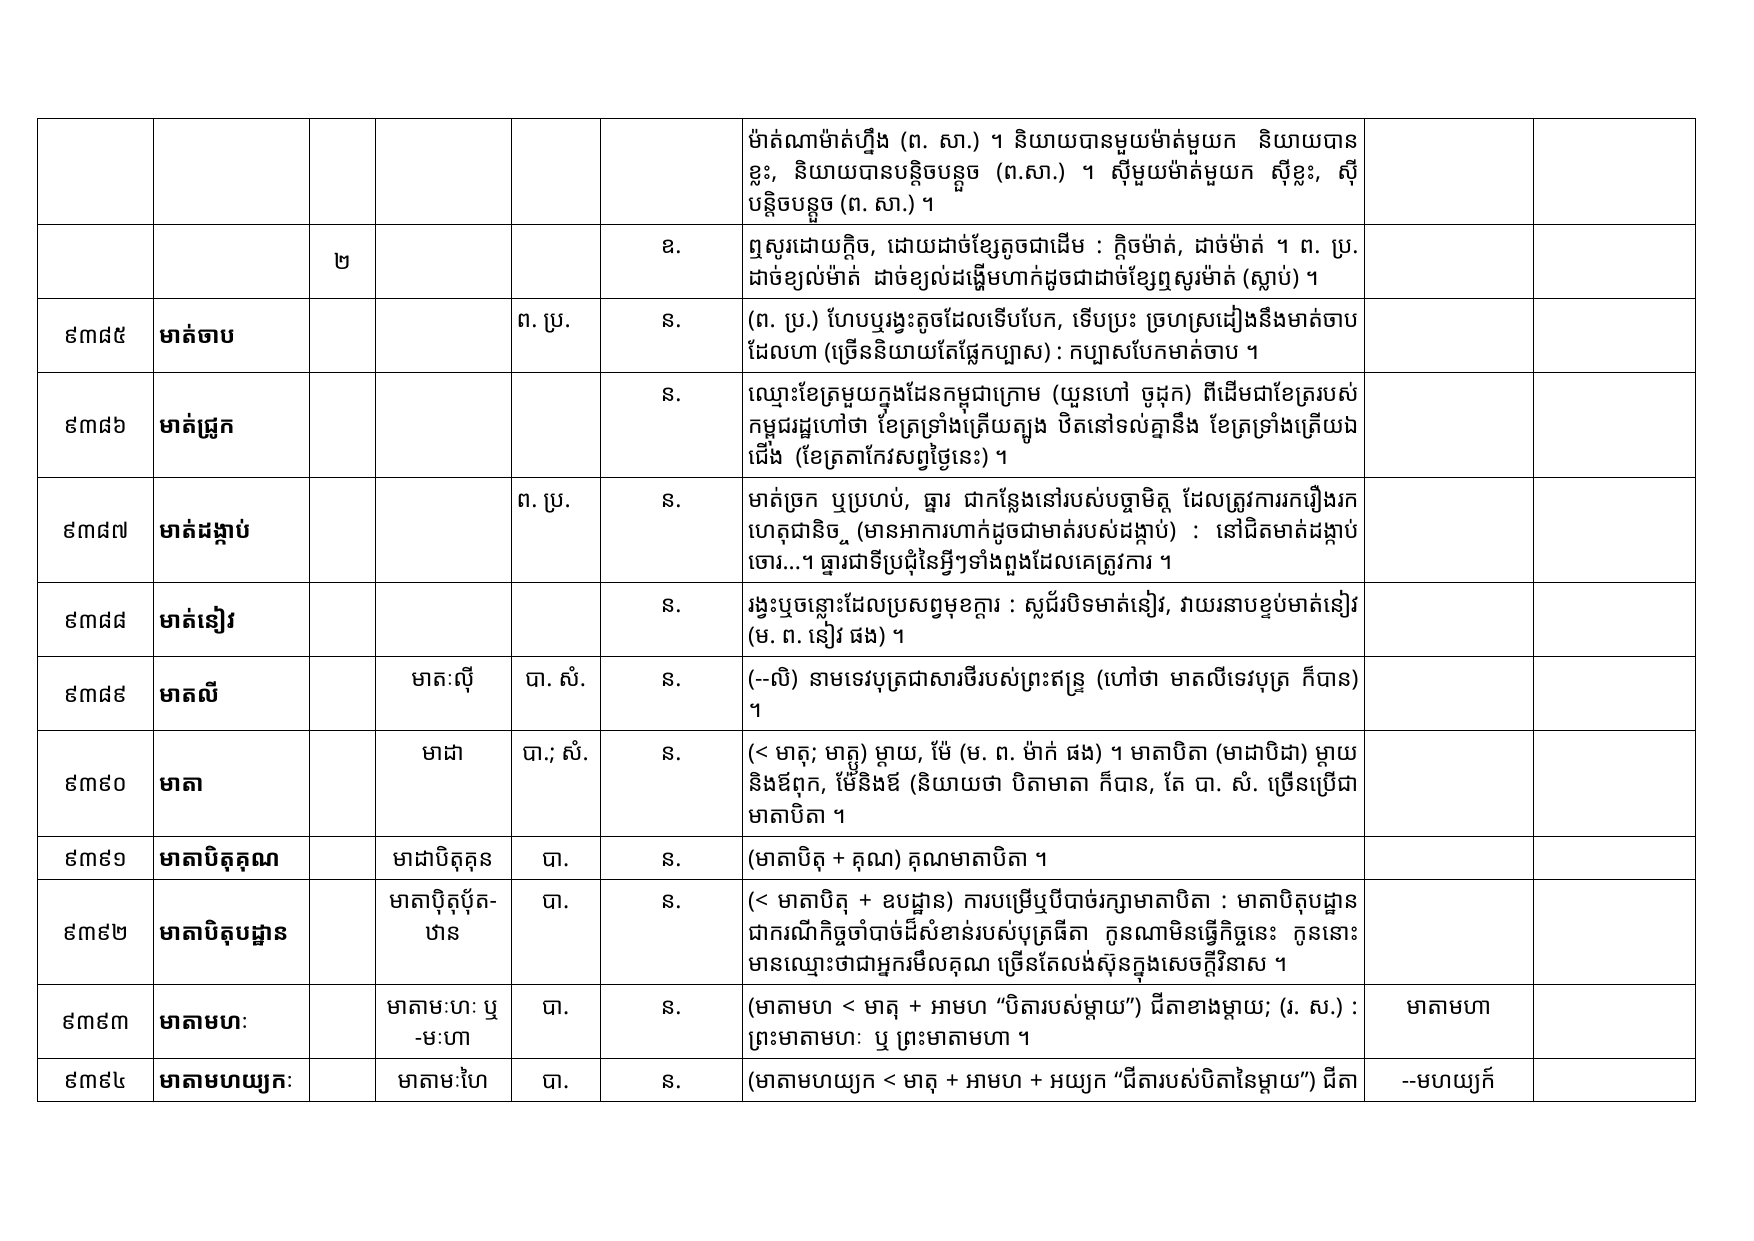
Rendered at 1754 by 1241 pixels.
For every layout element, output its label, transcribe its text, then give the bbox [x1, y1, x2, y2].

table_cell (--លិ) នាម​ទេវ​បុត្រ​ជា​សារថី​របស់​ព្រះ​ឥន្ទ្រ (ហៅ​ថា មាតលី​ទេវ​បុត្រ ក៏​បាន) ។ [743, 657, 1364, 730]
table_cell ន. [601, 837, 742, 878]
table_cell [512, 583, 600, 656]
table_cell ន. [601, 880, 742, 984]
table_cell មាតៈល៉ី [376, 657, 511, 730]
table_cell [1365, 731, 1533, 836]
table_cell [1534, 880, 1695, 984]
table_cell [310, 478, 375, 582]
table_cell [1534, 731, 1695, 836]
table_cell [1365, 373, 1533, 477]
table_cell មាតាប៉ិតុ​ប៉័ត-ឋាន [376, 880, 511, 984]
table_cell [154, 119, 309, 223]
table_cell [1534, 583, 1695, 656]
table_cell (< មាតាបិតុ + ឧបដ្ឋាន) ការ​បម្រើ​ឬ​បីបាច់​រក្សា​មាតា​បិតា : មាតា​បិតុបដ្ឋាន ជា​ករណី​កិច្ច​ចាំបាច់​ដ៏​សំខាន់​របស់​បុត្រ​ធីតា កូន​ណា​មិន​ធ្វើ​កិច្ច​នេះ កូន​នោះ​មាន​ឈ្មោះ​ថា​ជា​អ្នក​រមឹល​គុណ ច្រើន​តែ​លង់​ស៊ុន​ក្នុង​សេចក្ដី​វិនាស ។ [743, 880, 1364, 984]
table_cell មាត់​នៀវ [154, 583, 309, 656]
table_cell [512, 225, 600, 297]
table_cell ៩៣៨៥ [38, 299, 153, 372]
table_cell បា. [512, 1059, 600, 1101]
table_cell [1365, 880, 1533, 984]
table_cell ៩៣៩៣ [38, 985, 153, 1058]
table_cell [1365, 225, 1533, 297]
table_cell [376, 583, 511, 656]
table_cell [310, 299, 375, 372]
table_cell [1534, 119, 1695, 223]
table_cell [1534, 225, 1695, 297]
table_cell ៩៣៨៩ [38, 657, 153, 730]
table_cell មាតាមហយ្យកៈ [154, 1059, 309, 1101]
table_cell មាតាមៈហៈ ឬ -មៈហា [376, 985, 511, 1058]
table_cell មាតា​មហា [1365, 985, 1533, 1058]
table_cell ៩៣៨៦ [38, 373, 153, 477]
table_cell (ក្លាយ​មក​ពី​ពាក្យ មាត់) ចំនួន​ដែល​ល្មម​នឹង​មាត់, អ្វី​ៗ​ដែល​គួរ​ដល់​មាត់ : ពម​បាយ​ពីរ​បី​ម៉ាត់, ស៊ី​ស្លា​មួយ​ម៉ាត់ ។ វាចា​ដែល​ចេញ​ថា​បាន​ជា​ពាក្យ​មួយ​ៗ : ពាក្យ​មួយ​ម៉ាត់, និយាយ​ពីរ​បី​ម៉ាត់ ។ ម៉ាត់​ណា​ម៉ាត់​នោះ ឬ ម៉ាត់​ណា​ម៉ាត់​ហ្នឹង ពាក្យ​ណា​ប្រាកដ​ជា​ពាក្យ​នោះ ឬ​ថា​ត្រង់​ណា​ប្រាកដ​ថា​ត្រង់​ហ្នឹង : និយាយ​ម៉ាត់​ណា​ម៉ាត់​ហ្នឹង (ព. សា.) ។ និយាយ​បាន​មួយ​ម៉ាត់​មួយ​ក និយាយ​បាន​ខ្លះ, និយាយ​បាន​បន្តិច​បន្ដួច (ព.សា.) ។ ស៊ី​មួយ​ម៉ាត់​មួយ​ក​ ស៊ី​ខ្លះ, ស៊ី​បន្តិចបន្តួច (ព. សា.) ។ [743, 119, 1364, 223]
table_cell បា. សំ. [512, 657, 600, 730]
table_cell ន. [601, 583, 742, 656]
table_cell (មាតាបិតុ + គុណ) គុណ​មាតា​បិតា ។ [743, 837, 1364, 878]
table_cell ២ [310, 225, 375, 297]
table_cell [310, 119, 375, 223]
table_cell [1365, 299, 1533, 372]
table_cell [376, 299, 511, 372]
table_cell (< មាតុ; មាត្ឫ) ម្ដាយ, ម៉ែ (ម. ព. ម៉ាក់ ផង) ។ មាតា​បិតា (មាដា​បិដា) ម្ដាយ​និង​ឪពុក, ម៉ែ​និង​ឪ (និយាយ​ថា បិតា​មាតា ក៏​បាន, តែ បា. សំ. ច្រើន​ប្រើ​ជា មាតា​បិតា ។ [743, 731, 1364, 836]
table_cell [1534, 837, 1695, 878]
table_cell (ព. ប្រ.) ហែប​ឬ​រង្វះ​តូច​ដែល​ទើប​បែក, ទើប​ប្រះ ច្រហ​ស្រដៀង​នឹង​មាត់​ចាប​ដែល​ហា (ច្រើន​និយាយ​តែ​ផ្លែ​កប្បាស) : កប្បាស​បែក​មាត់​ចាប ។ [743, 299, 1364, 372]
table_cell [376, 478, 511, 582]
table_cell [310, 583, 375, 656]
table_cell ព. ប្រ. [512, 299, 600, 372]
table_cell [1534, 478, 1695, 582]
table_cell [310, 373, 375, 477]
table_cell (មាតាមហ < មាតុ + អាមហ “បិតា​របស់​ម្ដាយ”) ជីតា​ខាង​ម្ដាយ; (រ. ស.) : ព្រះ​មាតា​មហៈ ឬ ព្រះ​មាតា​មហា ។ [743, 985, 1364, 1058]
table_cell ន. [601, 731, 742, 836]
table_cell ព. ប្រ. [512, 478, 600, 582]
table_cell ៩៣៨៧ [38, 478, 153, 582]
table_cell [1534, 985, 1695, 1058]
table_cell បា. [512, 985, 600, 1058]
table_cell ន. [601, 657, 742, 730]
table_cell រង្វះ​ឬ​ចន្លោះ​ដែល​ប្រសព្វ​មុខ​ក្ដារ : ស្ល​ជ័រ​បិទ​មាត់​នៀវ, វាយ​រនាប​ខ្ទប់​មាត់​នៀវ (ម. ព. នៀវ ផង) ។ [743, 583, 1364, 656]
table_cell ៩៣៩១ [38, 837, 153, 878]
table_cell [512, 119, 600, 223]
table_cell [1365, 837, 1533, 878]
table_cell [376, 119, 511, 223]
table_cell ន. [601, 985, 742, 1058]
table_cell ៩៣៩៤ [38, 1059, 153, 1101]
table_cell [310, 985, 375, 1058]
table_cell [1534, 657, 1695, 730]
table_cell មាតា [154, 731, 309, 836]
table_cell មាដាបិតុគុន [376, 837, 511, 878]
table_cell ន. [601, 299, 742, 372]
table_cell មាត់​ដង្កាប់ [154, 478, 309, 582]
table_cell មាតា​បិតុ​គុណ [154, 837, 309, 878]
table_cell ឮ​សូរ​ដោយ​ក្ដិច, ដោយ​ដាច់​ខ្សែ​តូច​ជាដើម : ក្ដិច​ម៉ាត់, ដាច់​ម៉ាត់ ។ ព. ប្រ. ដាច់​ខ្យល់​ម៉ាត់ ដាច់​ខ្យល់​ដង្ហើម​ហាក់​ដូច​ជា​ដាច់​ខ្សែ​ឮ​សូរ​ម៉ាត់ (ស្លាប់) ។ [743, 225, 1364, 297]
table_cell --មហយ្យក៍ [1365, 1059, 1533, 1101]
table_cell [310, 657, 375, 730]
table_cell [376, 373, 511, 477]
table_cell មាតាមហៈ [154, 985, 309, 1058]
table_cell មាត់​ចាប [154, 299, 309, 372]
table_cell ន. [601, 373, 742, 477]
table_cell មាដា [376, 731, 511, 836]
table_cell [1365, 119, 1533, 223]
table_cell [1534, 373, 1695, 477]
table_cell (មាតា​មហយ្យក < មាតុ + អាមហ + អយ្យក “ជីតា​របស់​បិតា​នៃ​ម្ដាយ”) ជីតា​ [743, 1059, 1364, 1101]
table_cell [1534, 299, 1695, 372]
table_cell ឧ. [601, 225, 742, 297]
table_cell បា. [512, 837, 600, 878]
table_cell [1534, 1059, 1695, 1101]
table_cell ៩៣៨៨ [38, 583, 153, 656]
table_cell [512, 373, 600, 477]
table_cell ឈ្មោះ​ខែត្រ​មួយ​ក្នុង​ដែន​កម្ពុជា​ក្រោម (យួន​ហៅ ចូដុក) ពី​ដើម​ជា​ខែត្រ​របស់​កម្ពុជ​រដ្ឋ​ហៅ​ថា ខែត្រ​ទ្រាំង​ត្រើយ​ត្បូង ឋិត​នៅ​ទល់​គ្នា​នឹង ខែត្រ​ទ្រាំង​ត្រើយ​ឯ​ជើង (ខែត្រ​តាកែវ​សព្វ​ថ្ងៃ​នេះ) ។ [743, 373, 1364, 477]
table_cell មាត់​ច្រក ឬ​ប្រហប់, ធ្នារ ជា​កន្លែង​នៅ​របស់​បច្ចា​មិត្ត ដែល​ត្រូវ​ការ​រក​រឿង​រក​ហេតុ​ជានិច្ច (មាន​អាការ​ហាក់​ដូច​ជា​មាត់​របស់​ដង្កាប់) : នៅ​ជិត​មាត់​ដង្កាប់​ចោរ...។ ធ្នារ​ជា​ទី​ប្រជុំ​នៃ​អ្វី​ៗ​ទាំងពួង​ដែល​គេ​ត្រូវ​ការ ។ [743, 478, 1364, 582]
table_cell [38, 225, 153, 297]
table_cell មាត់​ជ្រូក [154, 373, 309, 477]
table_cell [1365, 583, 1533, 656]
table_cell មាតា​បិតុបដ្ឋាន [154, 880, 309, 984]
table_cell [1365, 478, 1533, 582]
table_cell ន. [601, 478, 742, 582]
table_cell ៩៣៩០ [38, 731, 153, 836]
table_cell បា. [512, 880, 600, 984]
table_cell [310, 837, 375, 878]
table_cell [376, 225, 511, 297]
table_cell មាតាមៈហៃ [376, 1059, 511, 1101]
table_cell បា.; សំ. [512, 731, 600, 836]
table_cell [310, 880, 375, 984]
table_cell ៩៣៩២ [38, 880, 153, 984]
table_cell [154, 225, 309, 297]
table_cell [310, 731, 375, 836]
table_cell [38, 119, 153, 223]
table_cell [601, 119, 742, 223]
table_cell ន. [601, 1059, 742, 1101]
table_cell [310, 1059, 375, 1101]
table_cell [1365, 657, 1533, 730]
table_cell មាតលី [154, 657, 309, 730]
